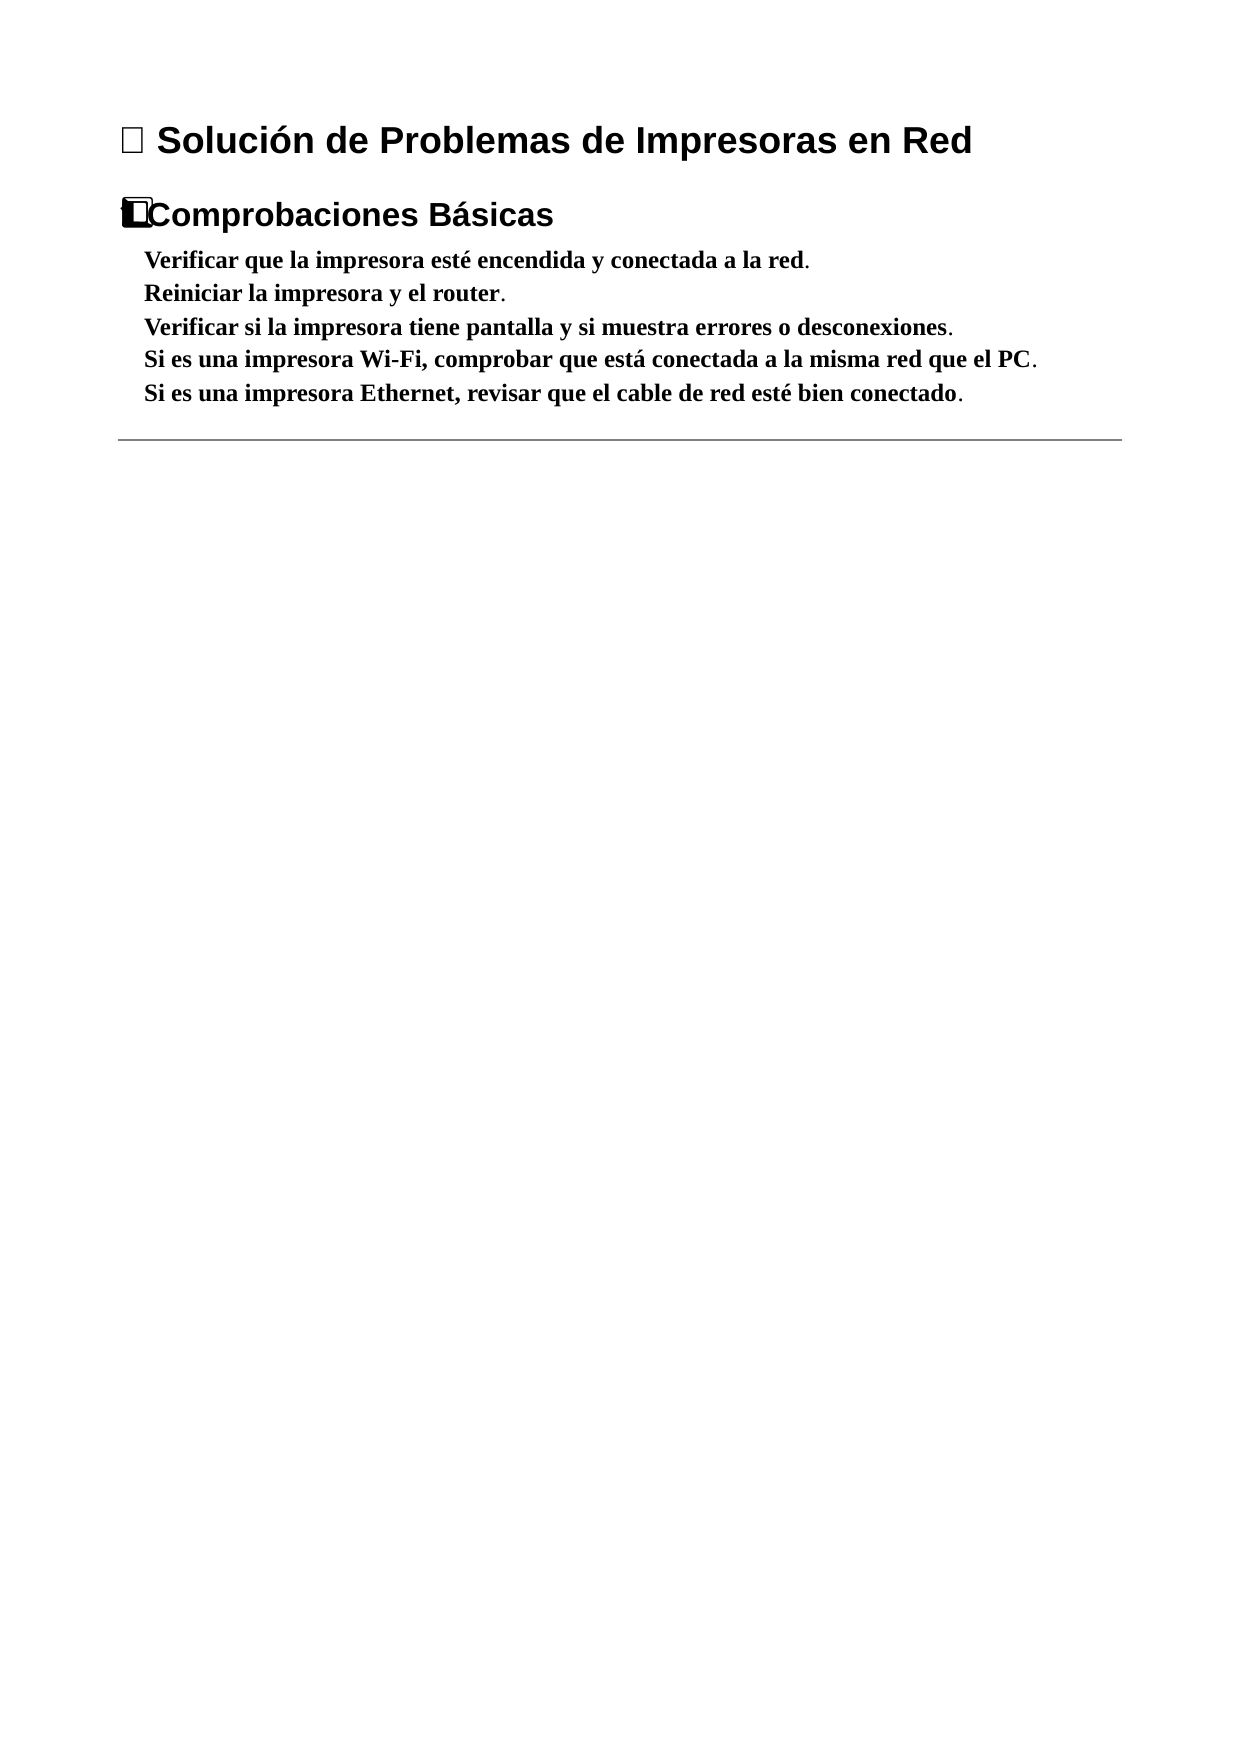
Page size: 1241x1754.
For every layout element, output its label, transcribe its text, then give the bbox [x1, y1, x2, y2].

text 🔲 Verificar que la impresora esté encendida y conectada a la red. 🔲 Reiniciar la impresora y el router. 🔲 Verificar si la impresora tiene pantalla y si muestra errores o desconexiones. 🔲 Si es una impresora Wi-Fi, comprobar que está conectada a la misma red que el PC. 🔲 Si es una impresora Ethernet, revisar que el cable de red esté bien conectado. [118, 246, 1122, 406]
subtitle 1️⃣ Comprobaciones Básicas [118, 194, 1122, 233]
subtitle ✅ Solución de Problemas de Impresoras en Red [118, 118, 1122, 161]
